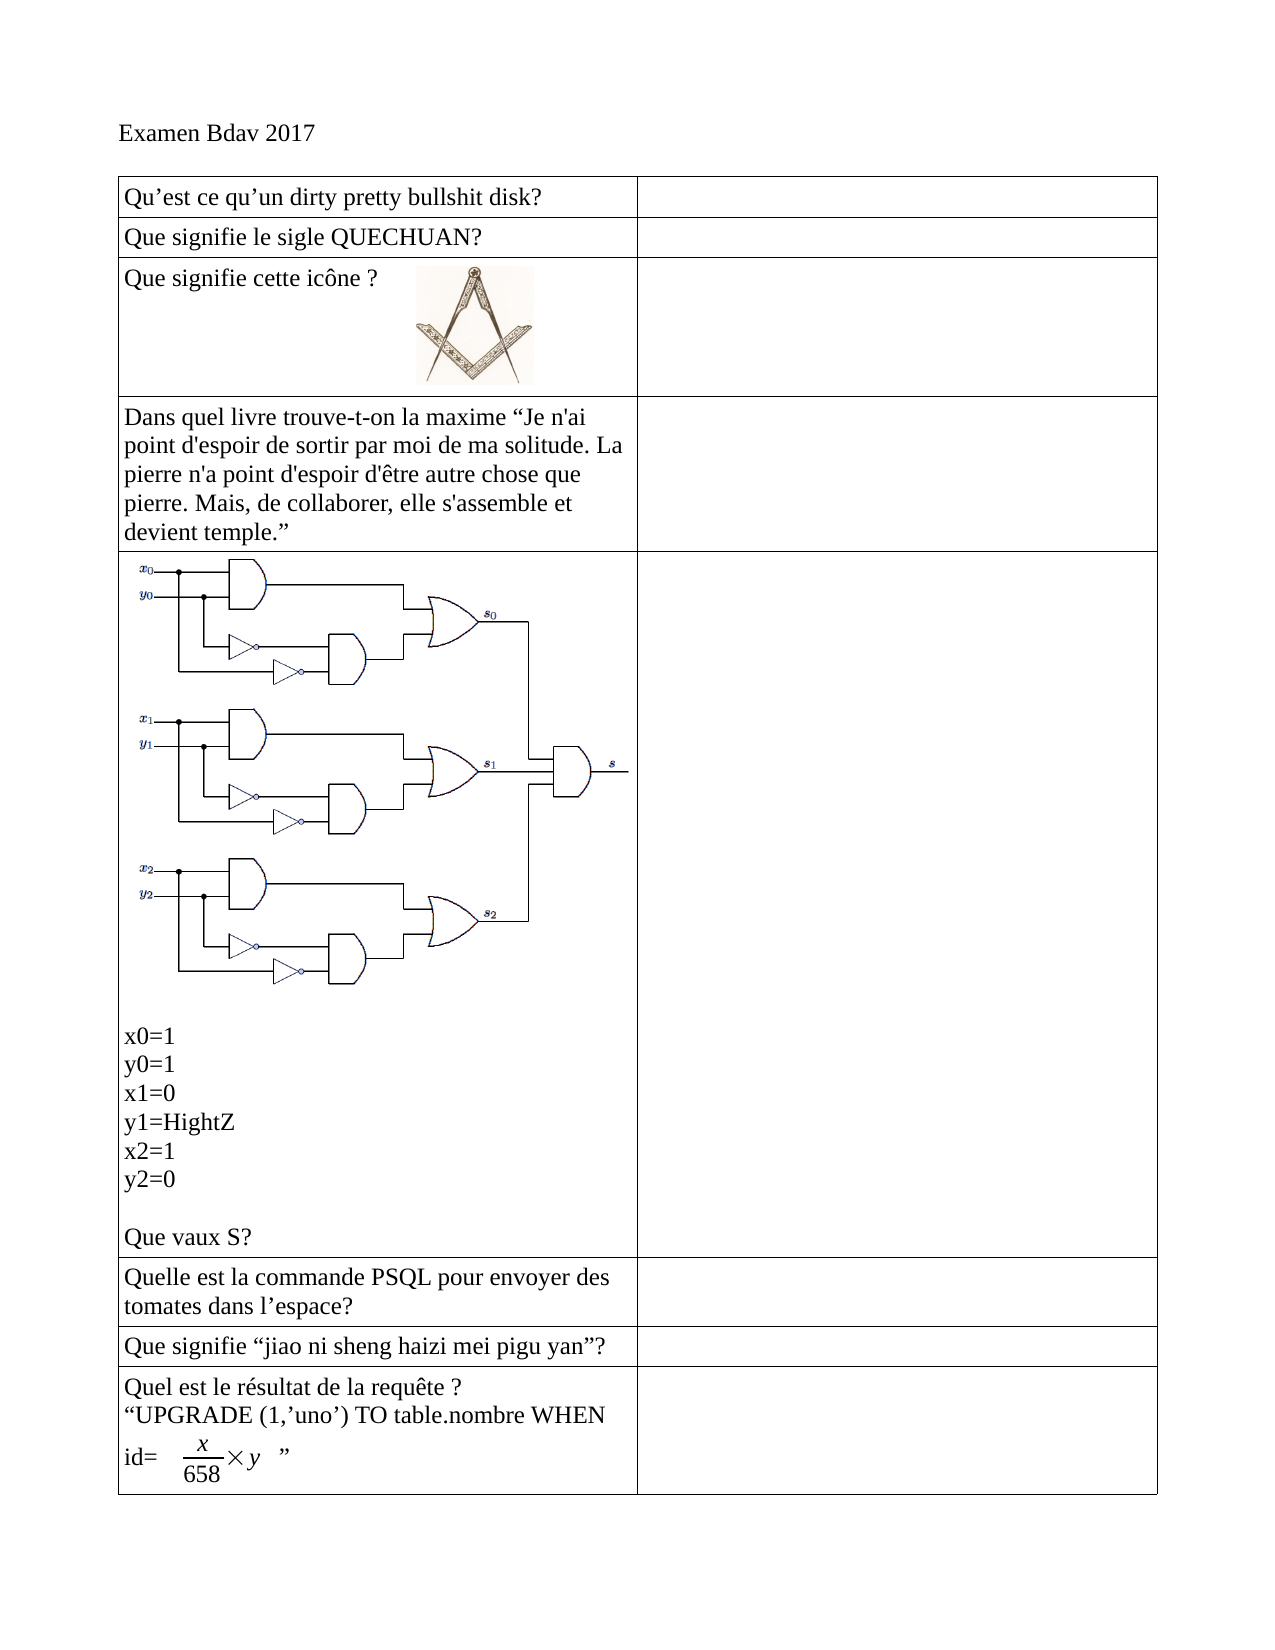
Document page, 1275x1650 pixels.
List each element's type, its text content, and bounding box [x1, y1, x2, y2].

table_cell Qu’est ce qu’un dirty pretty bullshit disk? [119, 177, 637, 217]
table_cell [638, 1258, 1157, 1326]
table_cell [638, 218, 1157, 257]
table_cell x0=1 y0=1 x1=0 y1=HightZ x2=1 y2=0 Que vaux S? [119, 552, 637, 1257]
table_cell [638, 552, 1157, 1257]
table_cell Que signifie “jiao ni sheng haizi mei pigu yan”? [119, 1327, 637, 1366]
table_cell Quelle est la commande PSQL pour envoyer des tomates dans l’espace? [119, 1258, 637, 1326]
table_cell [638, 1327, 1157, 1366]
table_cell [638, 1367, 1157, 1494]
table_cell [638, 397, 1157, 551]
picture [123, 556, 632, 992]
picture [416, 266, 535, 385]
table_cell Quel est le résultat de la requête ? “UPGRADE (1,’uno’) TO table.nombre WHEN id= ” [119, 1367, 637, 1494]
table_cell Que signifie le sigle QUECHUAN? [119, 218, 637, 257]
table_cell [638, 258, 1157, 396]
table_cell [638, 177, 1157, 217]
table_cell Que signifie cette icône ? [119, 258, 637, 396]
table_cell Dans quel livre trouve-t-on la maxime “Je n'ai point d'espoir de sortir par moi de ma solitude. La pierre n'a point d'espoir d'être autre chose que pierre. Mais, de collaborer, elle s'assemble et devient temple.” [119, 397, 637, 551]
